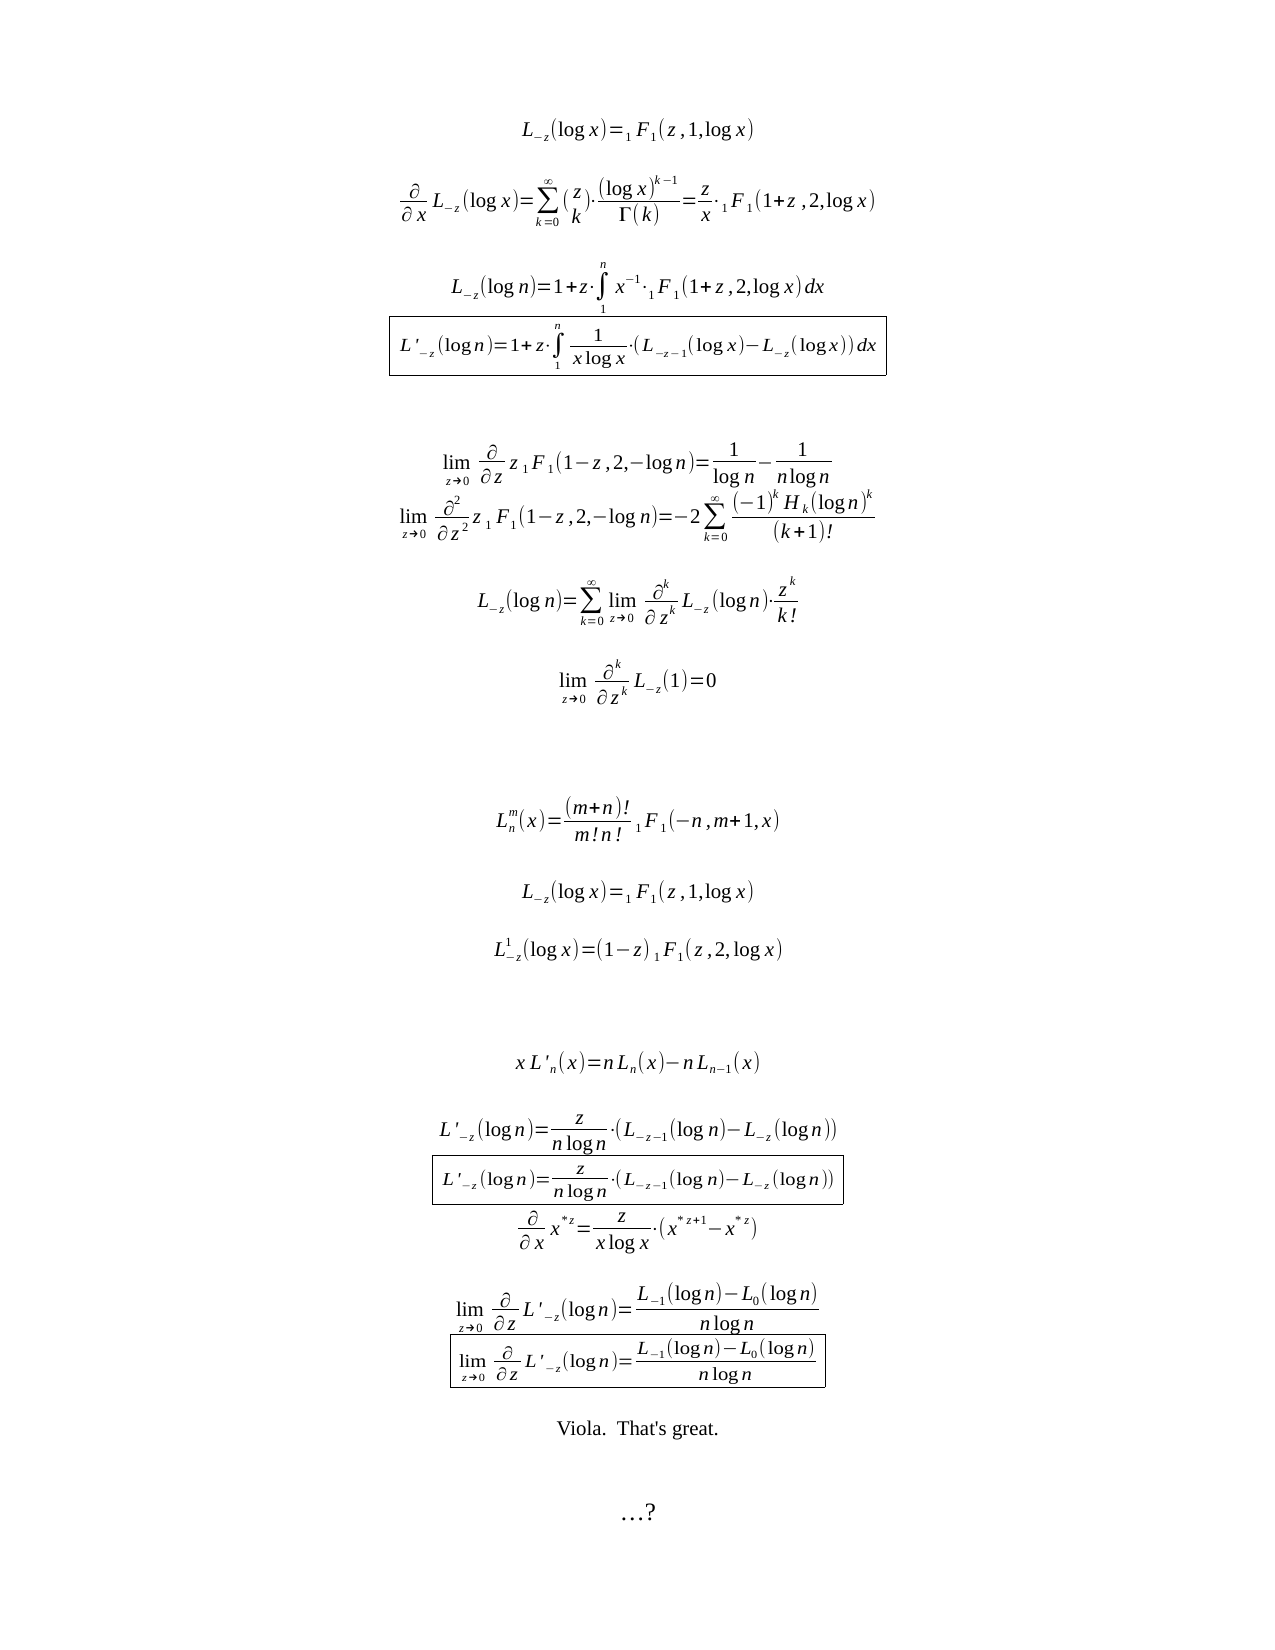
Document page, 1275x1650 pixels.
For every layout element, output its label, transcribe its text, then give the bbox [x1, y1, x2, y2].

text Viola. That's great. [118, 1416, 1157, 1439]
text …? [118, 1497, 1157, 1526]
